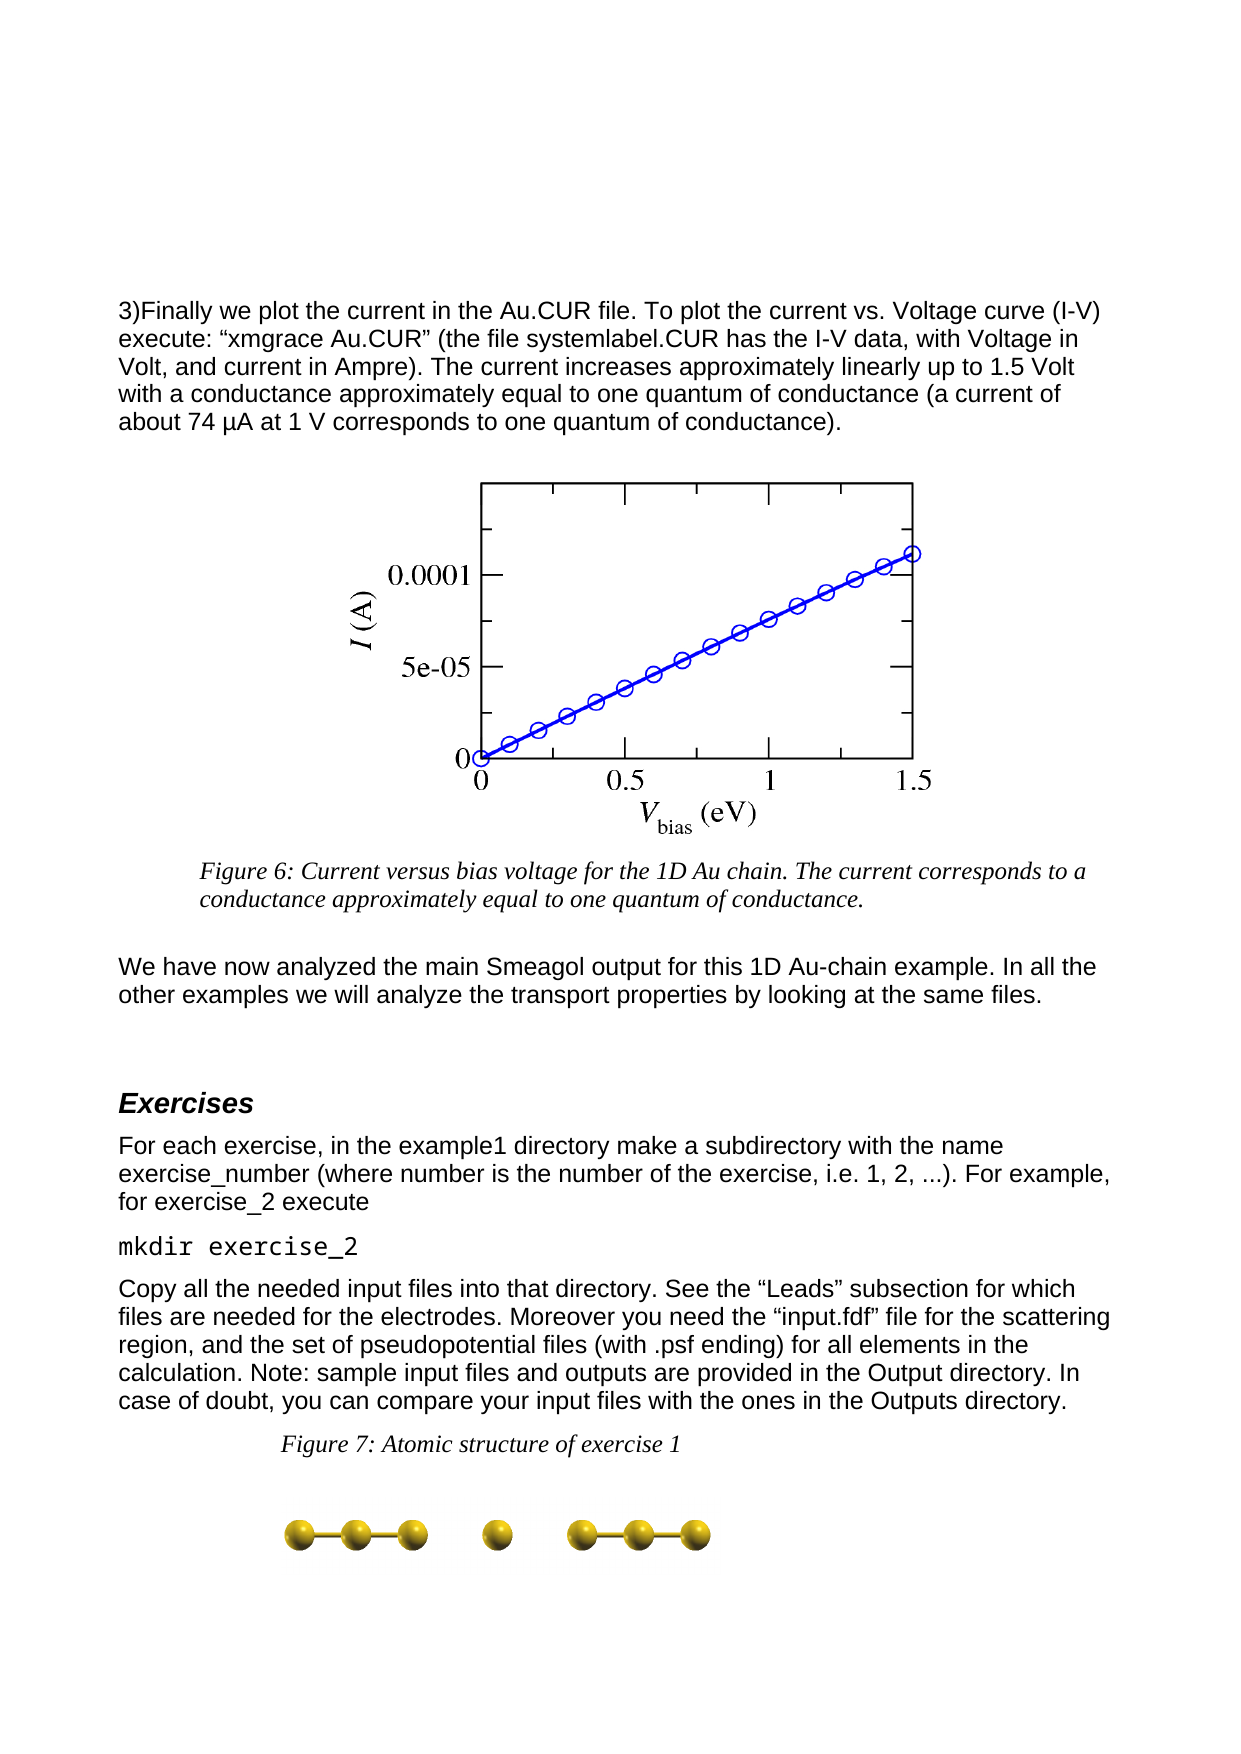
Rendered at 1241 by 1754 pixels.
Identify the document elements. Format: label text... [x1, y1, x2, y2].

picture [280, 1497, 721, 1575]
subtitle Exercises [118, 1087, 1122, 1119]
text Figure 6: Current versus bias voltage for the 1D Au chain. The current corresponds to a conductance approximately equal to one quantum of conductance. [199, 857, 1115, 913]
picture [347, 480, 934, 836]
text We have now analyzed the main Smeagol output for this 1D Au-chain example. In all the other examples we will analyze the transport properties by looking at the same files. [118, 953, 1122, 1009]
text Copy all the needed input files into that directory. See the “Leads” subsection for which files are needed for the electrodes. Moreover you need the “input.fdf” file for the scattering region, and the set of pseudopotential files (with .psf ending) for all elements in the calculation. Note: sample input files and outputs are provided in the Output directory. In case of doubt, you can compare your input files with the ones in the Outputs directory. [118, 1275, 1122, 1414]
text 3)Finally we plot the current in the Au.CUR file. To plot the current vs. Voltage curve (I-V) execute: “xmgrace Au.CUR” (the file systemlabel.CUR has the I-V data, with Voltage in Volt, and current in Ampre). The current increases approximately linearly up to 1.5 Volt with a conductance approximately equal to one quantum of conductance (a current of about 74 µA at 1 V corresponds to one quantum of conductance). [118, 297, 1122, 436]
text mkdir exercise_2 [118, 1228, 1122, 1262]
list Figure 7: Atomic structure of exercise 1 [281, 1430, 721, 1485]
text For each exercise, in the example1 directory make a subdirectory with the name exercise_number (where number is the number of the exercise, i.e. 1, 2, ...). For example, for exercise_2 execute [118, 1132, 1122, 1216]
